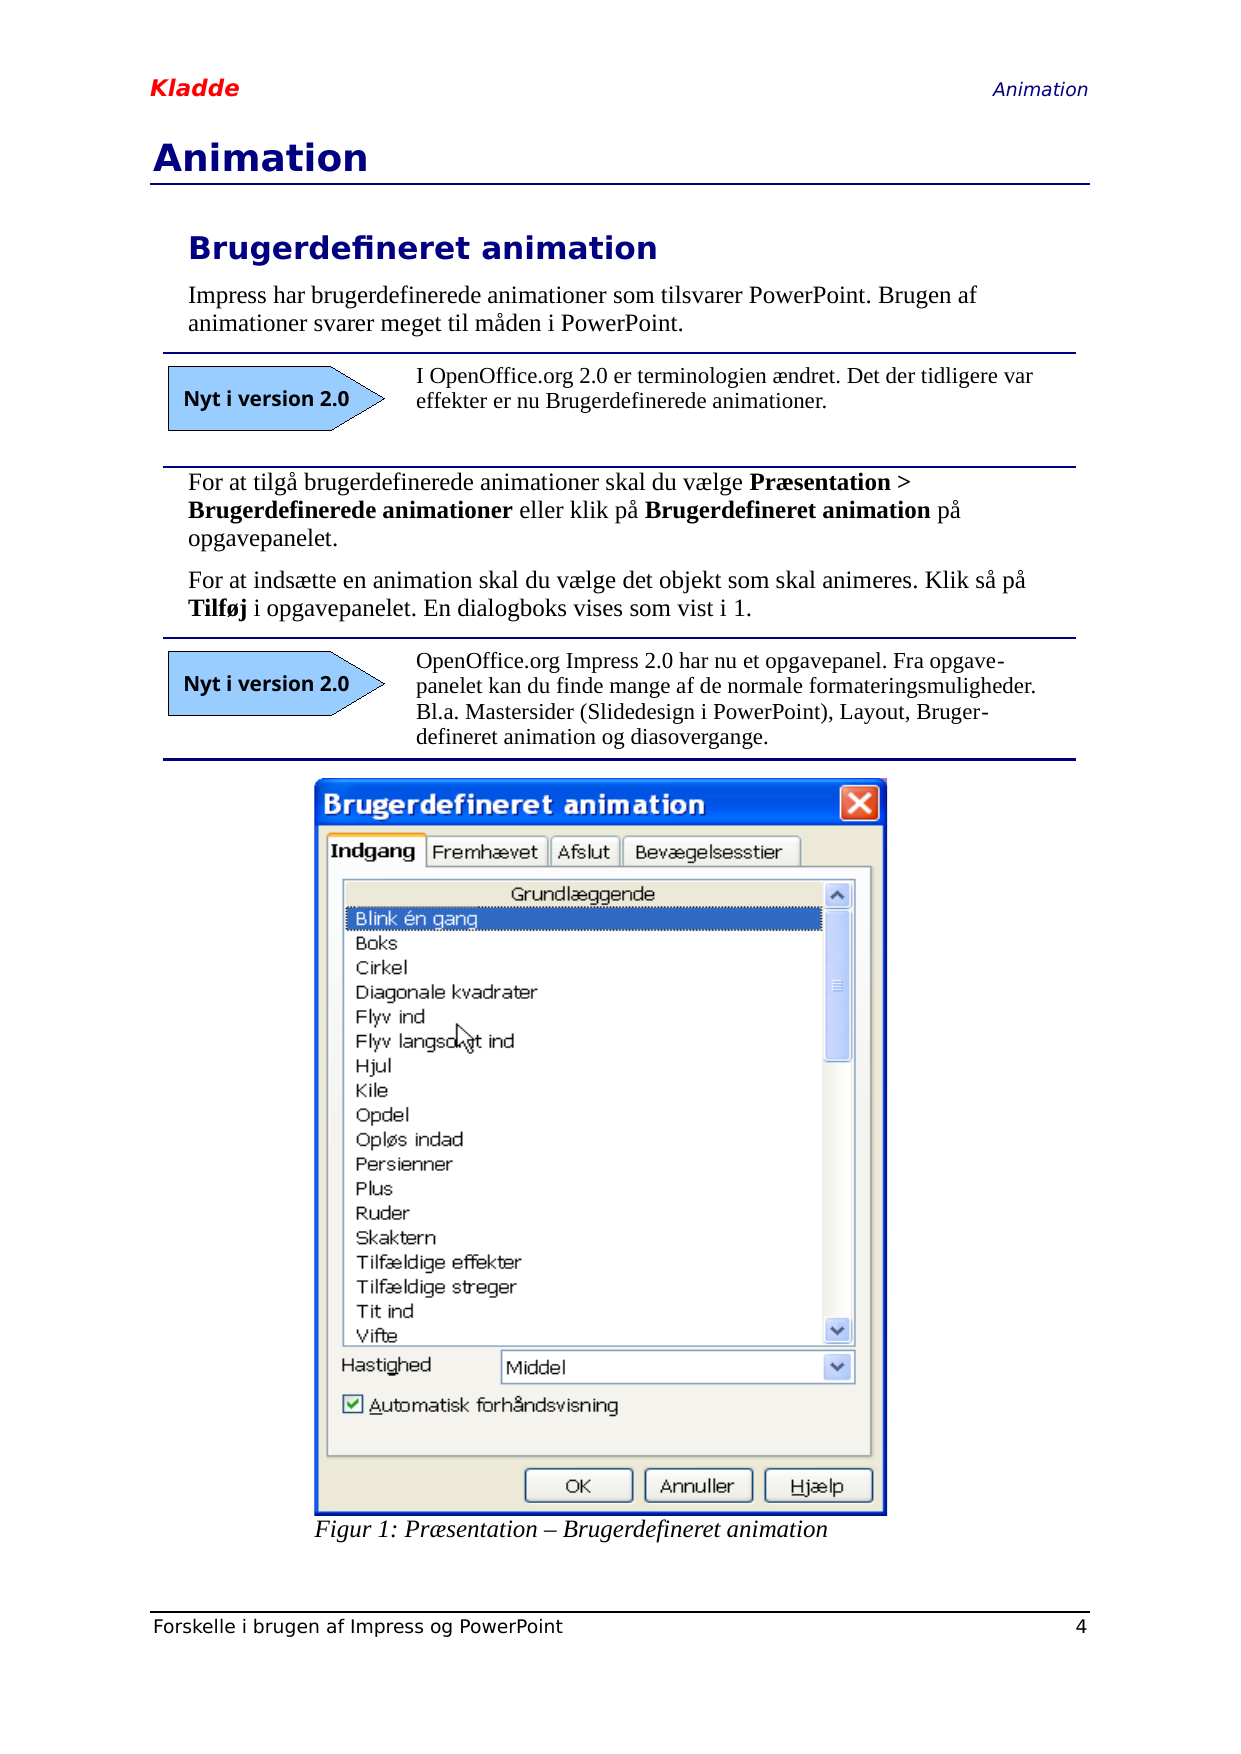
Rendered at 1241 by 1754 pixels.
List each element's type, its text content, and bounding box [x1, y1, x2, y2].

text Impress har brugerdefinerede animationer som tilsvarer PowerPoint. Brugen af animationer svarer meget til måden i PowerPoint. [188, 281, 1090, 337]
table_header I OpenOffice.org 2.0 er terminologien ændret. Det der tidligere var effekter er nu Brugerdefinerede animationer. [392, 354, 1076, 466]
text For at tilgå brugerdefinerede animationer skal du vælge Præsentation > Brugerdefinerede animationer eller klik på Brugerdefineret animation på opgavepanelet. [188, 468, 1090, 552]
table_header OpenOffice.org Impress 2.0 har nu et opgavepanel. Fra opgave­panelet kan du finde mange af de normale formateringsmuligheder. Bl.a. Mastersider (Slidedesign i PowerPoint), Layout, Bruger­defineret animation og diasovergange. [392, 639, 1076, 758]
subtitle Brugerdefineret animation [188, 230, 1090, 267]
text Figur 1: Præsentation – Brugerdefineret animation [314, 779, 926, 1543]
subtitle Animation [150, 134, 1090, 183]
table_header [163, 639, 392, 758]
picture [314, 778, 888, 1516]
text For at indsætte en animation skal du vælge det objekt som skal animeres. Klik så på Tilføj i opgavepanelet. En dialogboks vises som vist i Figur 1. [188, 566, 1090, 622]
table_header [163, 354, 392, 466]
